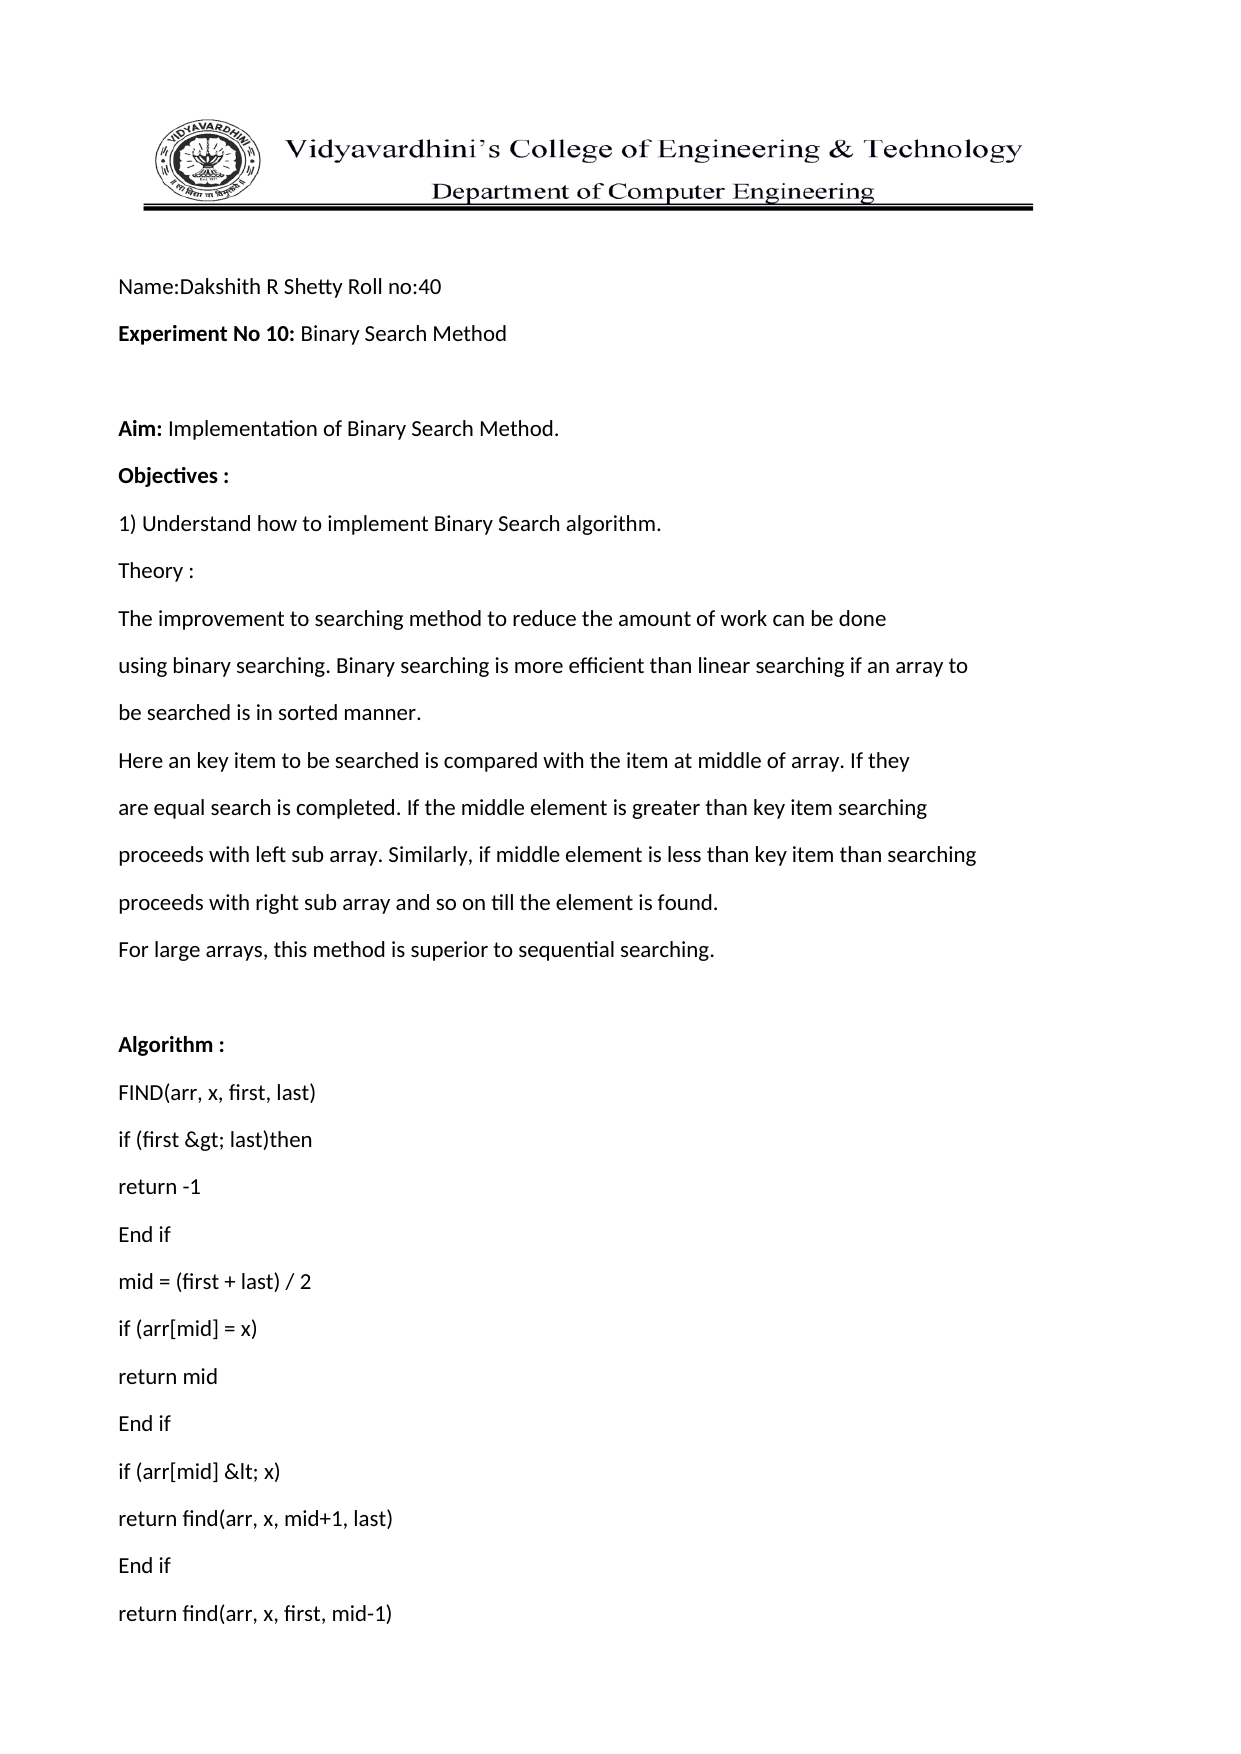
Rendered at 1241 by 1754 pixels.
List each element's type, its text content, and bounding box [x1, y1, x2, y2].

text if (arr[mid] &lt; x) [118, 1457, 1122, 1485]
text Here an key item to be searched is compared with the item at middle of array. If they [118, 746, 1122, 774]
text FIND(arr, x, first, last) [118, 1078, 1122, 1106]
text End if [118, 1409, 1122, 1437]
text Theory : [118, 556, 1122, 584]
text if (arr[mid] = x) [118, 1314, 1122, 1343]
text Name:Dakshith R Shetty Roll no:40 [118, 272, 1122, 300]
text be searched is in sorted manner. [118, 698, 1122, 726]
text return find(arr, x, mid+1, last) [118, 1504, 1122, 1532]
text are equal search is completed. If the middle element is greater than key item searching [118, 793, 1122, 821]
text Algorithm : [118, 1030, 1122, 1058]
text return find(arr, x, first, mid-1) [118, 1599, 1122, 1627]
text return -1 [118, 1172, 1122, 1200]
text 1) Understand how to implement Binary Search algorithm. [118, 509, 1122, 537]
text End if [118, 1220, 1122, 1248]
text if (first &gt; last)then [118, 1125, 1122, 1153]
text End if [118, 1552, 1122, 1579]
text Objectives : [118, 461, 1122, 489]
text Experiment No 10: Binary Search Method [118, 319, 1122, 347]
text return mid [118, 1362, 1122, 1390]
text using binary searching. Binary searching is more efficient than linear searching if an array to [118, 651, 1122, 679]
text The improvement to searching method to reduce the amount of work can be done [118, 604, 1122, 632]
text proceeds with left sub array. Similarly, if middle element is less than key item than searching [118, 841, 1122, 869]
text mid = (first + last) / 2 [118, 1267, 1122, 1295]
text Aim: Implementation of Binary Search Method. [118, 414, 1122, 442]
text For large arrays, this method is superior to sequential searching. [118, 935, 1122, 963]
text proceeds with right sub array and so on till the element is found. [118, 888, 1122, 916]
